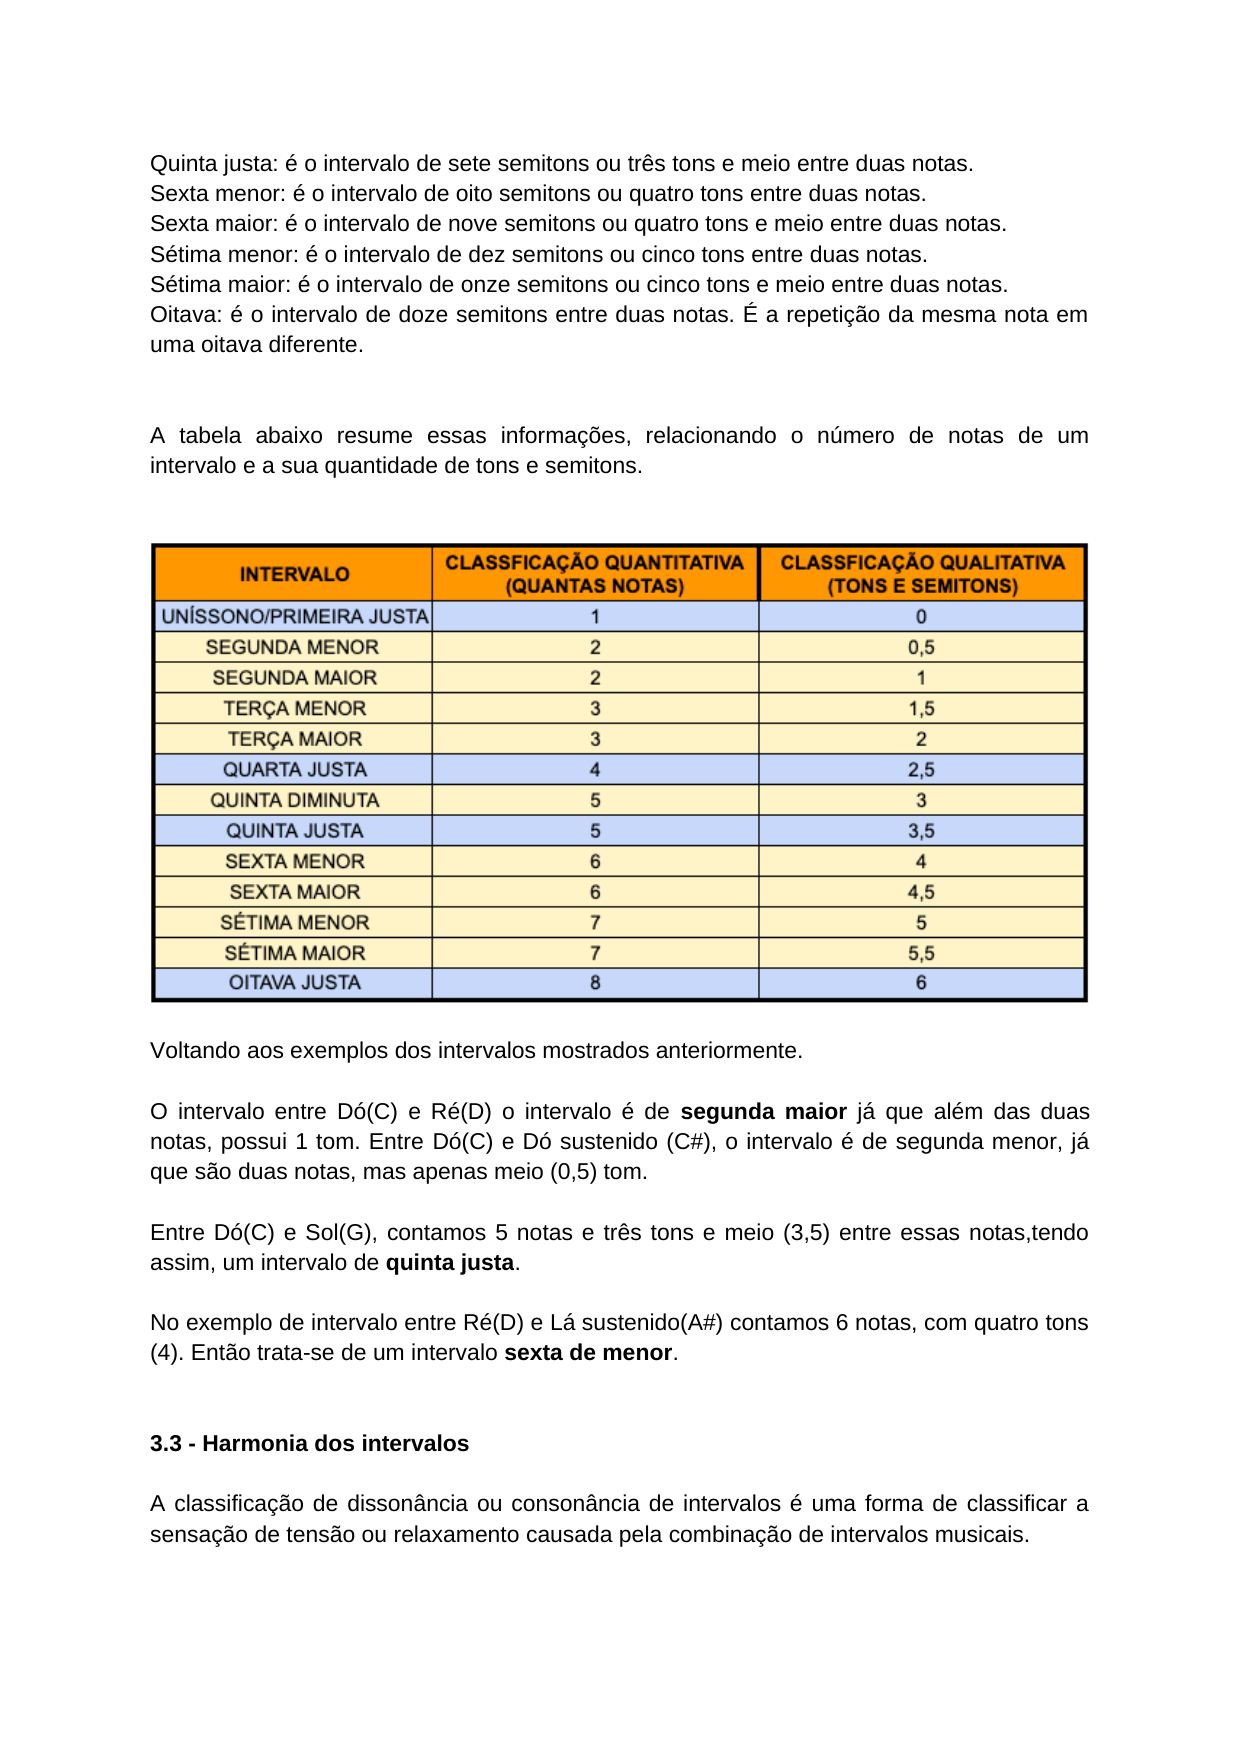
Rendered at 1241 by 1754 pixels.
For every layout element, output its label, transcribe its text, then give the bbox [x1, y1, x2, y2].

picture [150, 542, 1091, 1004]
text Quinta justa: é o intervalo de sete semitons ou três tons e meio entre duas notas. [150, 150, 1090, 176]
text A classificação de dissonância ou consonância de intervalos é uma forma de classificar a sensação de tensão ou relaxamento causada pela combinação de intervalos musicais. [150, 1490, 1090, 1547]
text Oitava: é o intervalo de doze semitons entre duas notas. É a repetição da mesma nota em uma oitava diferente. [150, 301, 1090, 358]
text Voltando aos exemplos dos intervalos mostrados anteriormente. [150, 1037, 1090, 1063]
text Sexta maior: é o intervalo de nove semitons ou quatro tons e meio entre duas notas. [150, 210, 1090, 237]
text No exemplo de intervalo entre Ré(D) e Lá sustenido(A#) contamos 6 notas, com quatro tons (4). Então trata-se de um intervalo sexta de menor. [150, 1309, 1090, 1366]
text A tabela abaixo resume essas informações, relacionando o número de notas de um intervalo e a sua quantidade de tons e semitons. [150, 422, 1090, 478]
text Sétima maior: é o intervalo de onze semitons ou cinco tons e meio entre duas notas. [150, 271, 1090, 297]
text Entre Dó(C) e Sol(G), contamos 5 notas e três tons e meio (3,5) entre essas notas,tendo assim, um intervalo de quinta justa. [150, 1218, 1090, 1275]
text Sexta menor: é o intervalo de oito semitons ou quatro tons entre duas notas. [150, 180, 1090, 207]
text O intervalo entre Dó(C) e Ré(D) o intervalo é de segunda maior já que além das duas notas, possui 1 tom. Entre Dó(C) e Dó sustenido (C#), o intervalo é de segunda menor, já que são duas notas, mas apenas meio (0,5) tom. [150, 1098, 1090, 1184]
text 3.3 - Harmonia dos intervalos [150, 1430, 1090, 1456]
text Sétima menor: é o intervalo de dez semitons ou cinco tons entre duas notas. [150, 241, 1090, 267]
